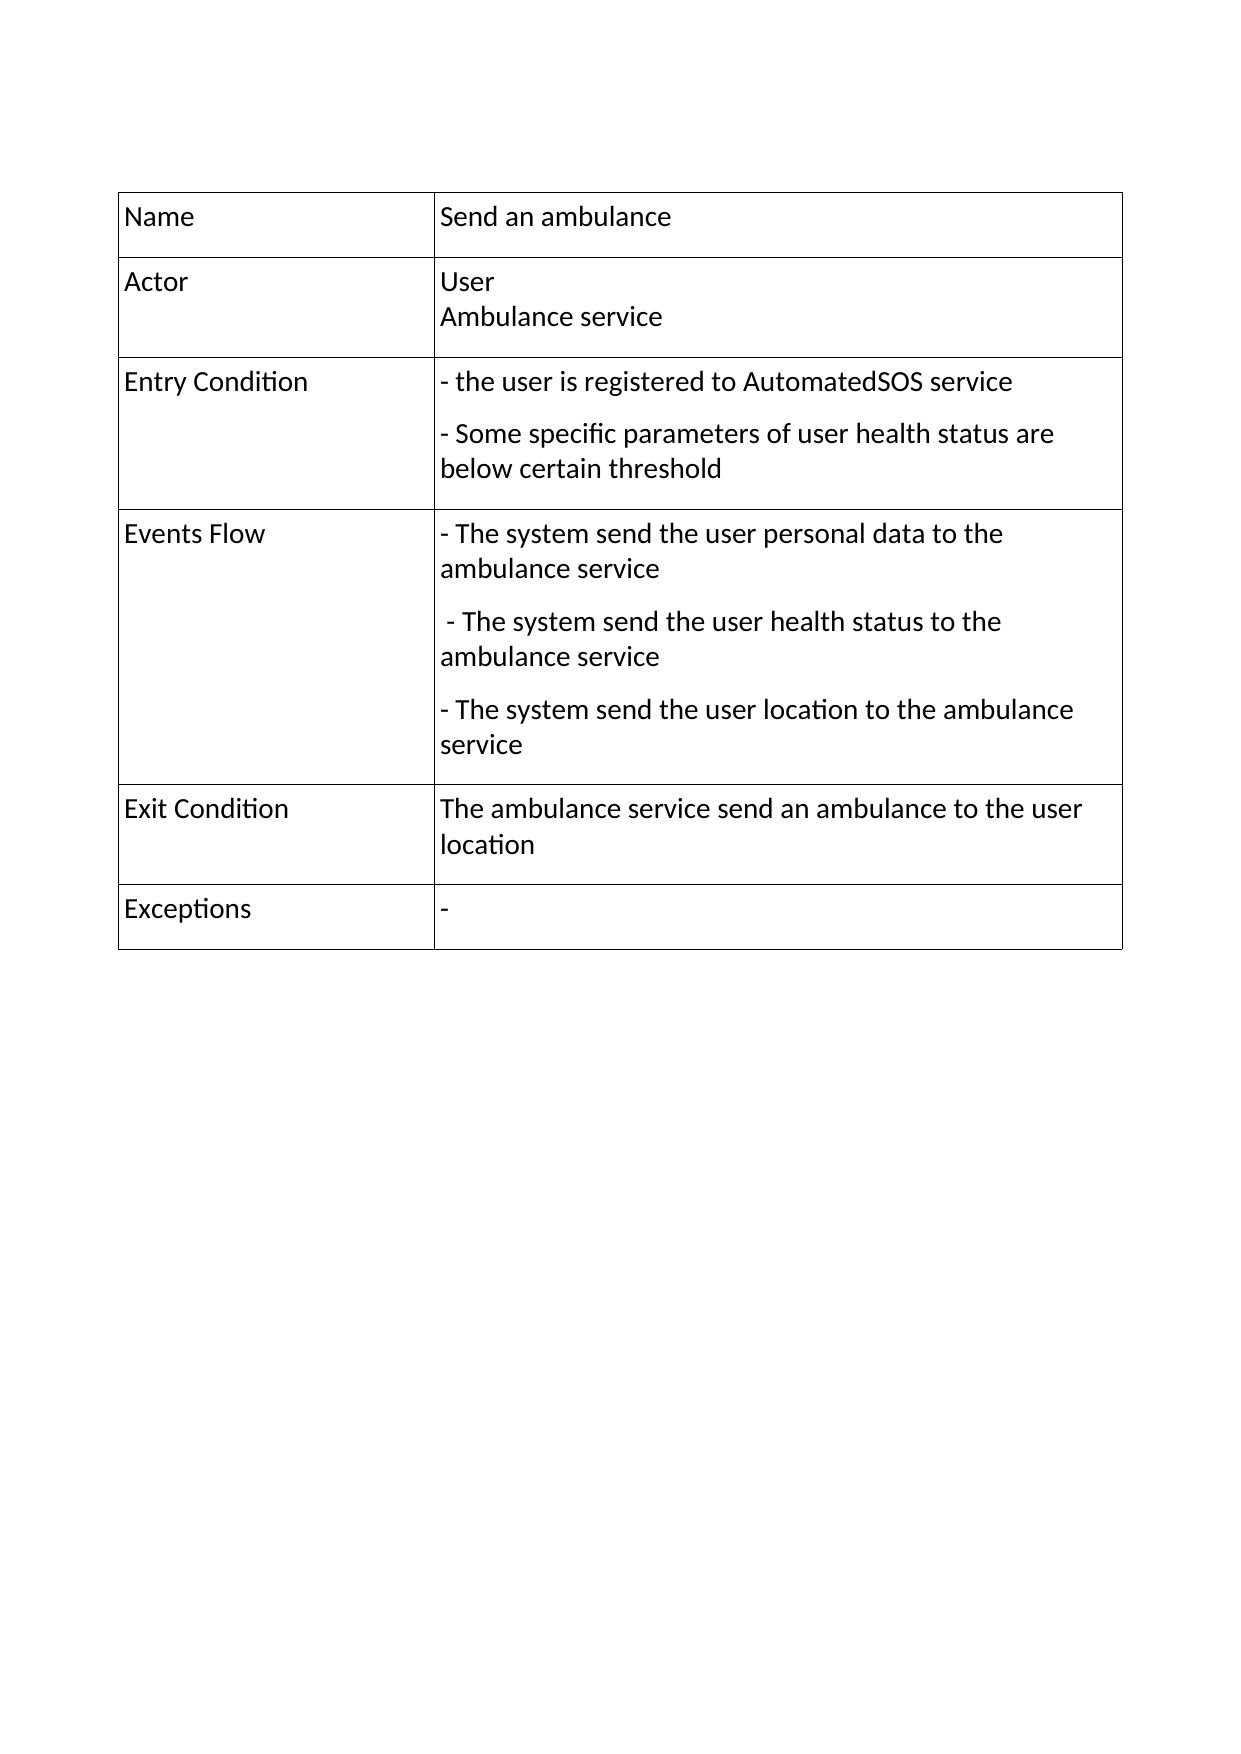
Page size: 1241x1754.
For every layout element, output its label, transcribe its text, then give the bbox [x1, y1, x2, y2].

table_cell - The system send the user personal data to the ambulance service - The system send the user health status to the ambulance service - The system send the user location to the ambulance service [435, 510, 1122, 784]
table_cell - [435, 885, 1122, 948]
table_cell Exceptions [119, 885, 434, 948]
table_header Send an ambulance [435, 193, 1122, 257]
table_cell - the user is registered to AutomatedSOS service - Some specific parameters of user health status are below certain threshold [435, 358, 1122, 509]
table_cell Entry Condition [119, 358, 434, 509]
table_header Name [119, 193, 434, 257]
table_cell Actor [119, 258, 434, 356]
table_cell Events Flow [119, 510, 434, 784]
table_cell The ambulance service send an ambulance to the user location [435, 785, 1122, 884]
table_cell User Ambulance service [435, 258, 1122, 356]
table_cell Exit Condition [119, 785, 434, 884]
